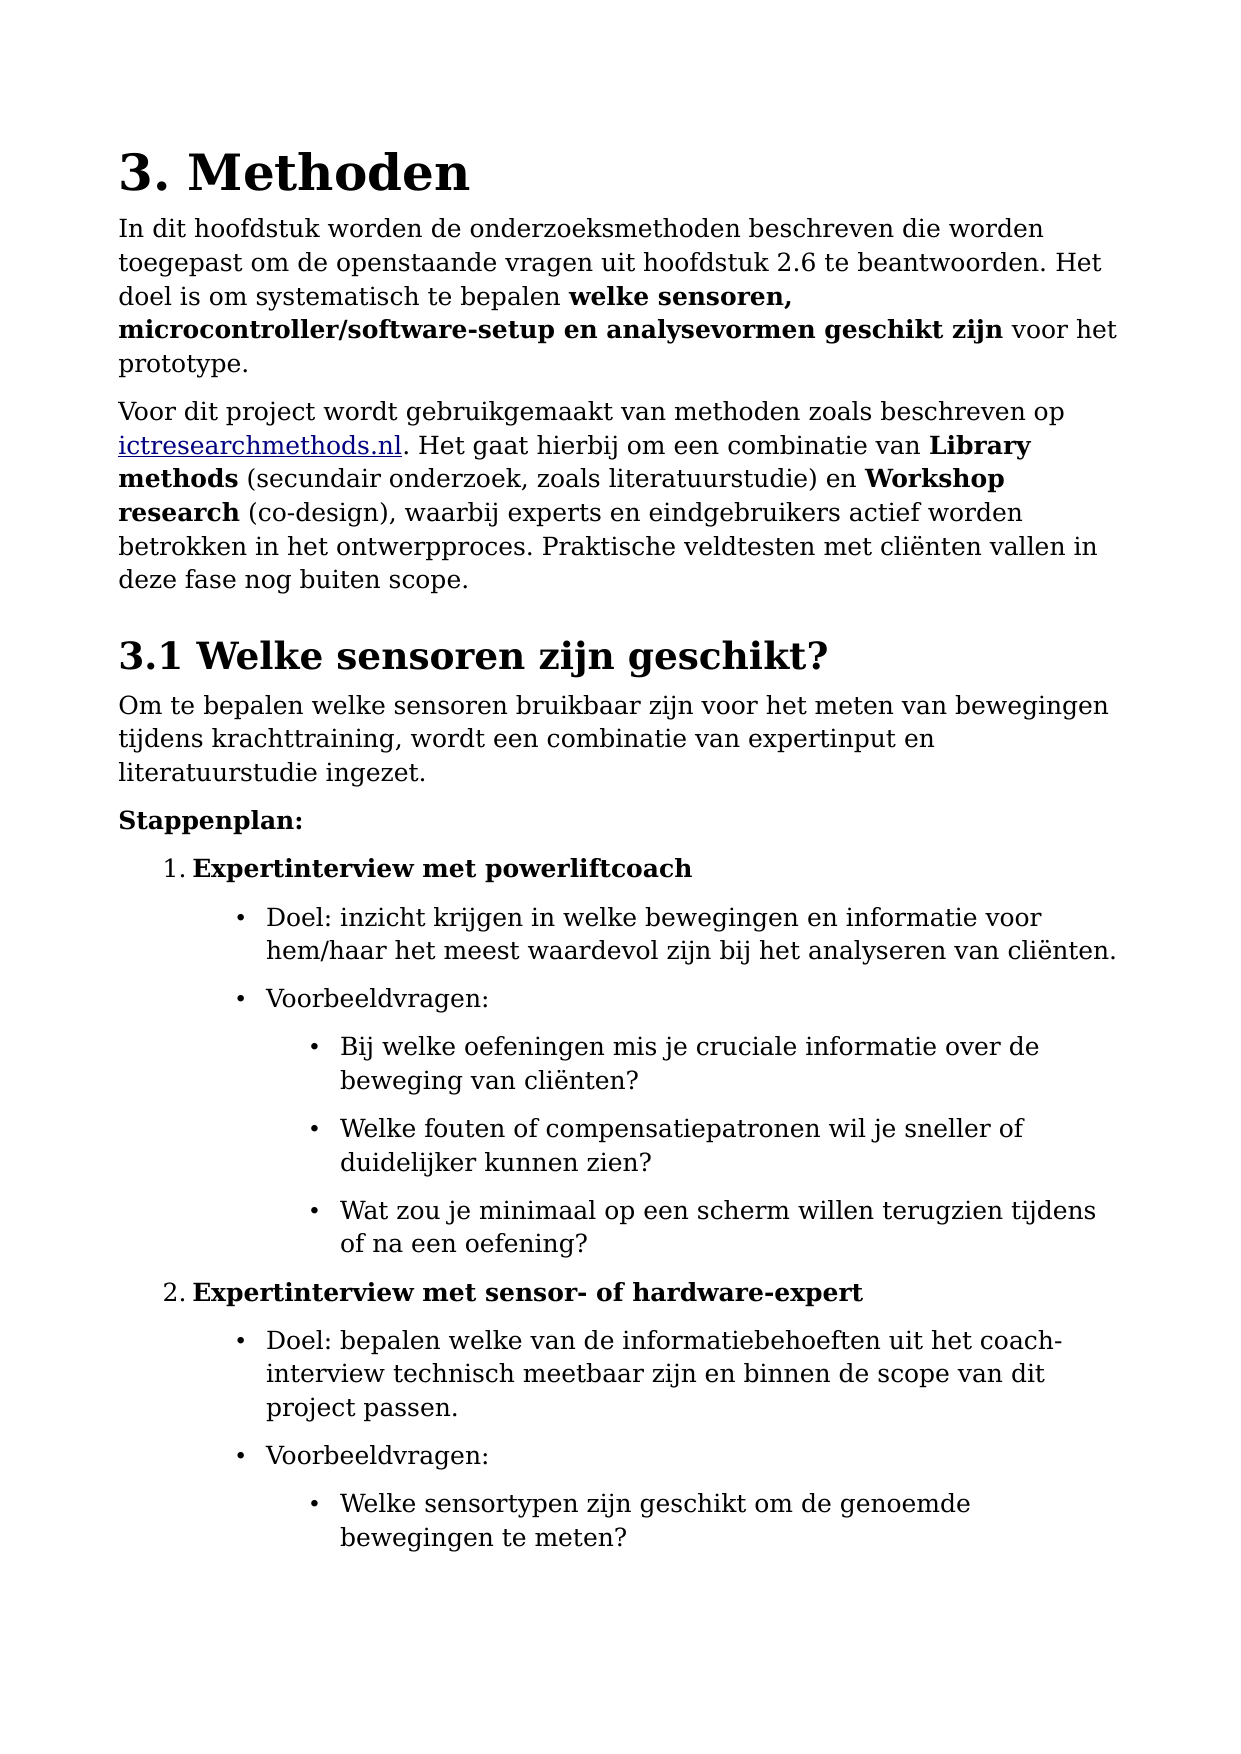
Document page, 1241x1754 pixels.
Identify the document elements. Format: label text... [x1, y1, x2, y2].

subtitle 3.1 Welke sensoren zijn geschikt? [118, 634, 1122, 678]
list Welke sensortypen zijn geschikt om de genoemde bewegingen te meten? [310, 1489, 1122, 1552]
list Voorbeeldvragen: [236, 1441, 1122, 1470]
text Stappenplan: [118, 806, 1122, 836]
list Wat zou je minimaal op een scherm willen terugzien tijdens of na een oefening? [310, 1196, 1122, 1259]
subtitle 3. Methoden [118, 143, 1122, 202]
list Expertinterview met sensor- of hardware-expert [162, 1278, 1122, 1307]
list Welke fouten of compensatiepatronen wil je sneller of duidelijker kunnen zien? [310, 1114, 1122, 1177]
text In dit hoofdstuk worden de onderzoeksmethoden beschreven die worden toegepast om de openstaande vragen uit hoofdstuk 2.6 te beantwoorden. Het doel is om systematisch te bepalen welke sensoren, microcontroller/software-setup en analysevormen geschikt zijn voor het prototype. [118, 214, 1122, 378]
text Voor dit project wordt gebruikgemaakt van methoden zoals beschreven op ictresearchmethods.nl. Het gaat hierbij om een combinatie van Library methods (secundair onderzoek, zoals literatuurstudie) en Workshop research (co-design), waarbij experts en eindgebruikers actief worden betrokken in het ontwerpproces. Praktische veldtesten met cliënten vallen in deze fase nog buiten scope. [118, 397, 1122, 594]
list Doel: inzicht krijgen in welke bewegingen en informatie voor hem/haar het meest waardevol zijn bij het analyseren van cliënten. [236, 903, 1122, 966]
list Bij welke oefeningen mis je cruciale informatie over de beweging van cliënten? [310, 1033, 1122, 1095]
list Doel: bepalen welke van de informatiebehoeften uit het coach-interview technisch meetbaar zijn en binnen de scope van dit project passen. [236, 1326, 1122, 1422]
list Expertinterview met powerliftcoach [162, 854, 1122, 884]
list Voorbeeldvragen: [236, 984, 1122, 1014]
text Om te bepalen welke sensoren bruikbaar zijn voor het meten van bewegingen tijdens krachttraining, wordt een combinatie van expertinput en literatuurstudie ingezet. [118, 691, 1122, 787]
